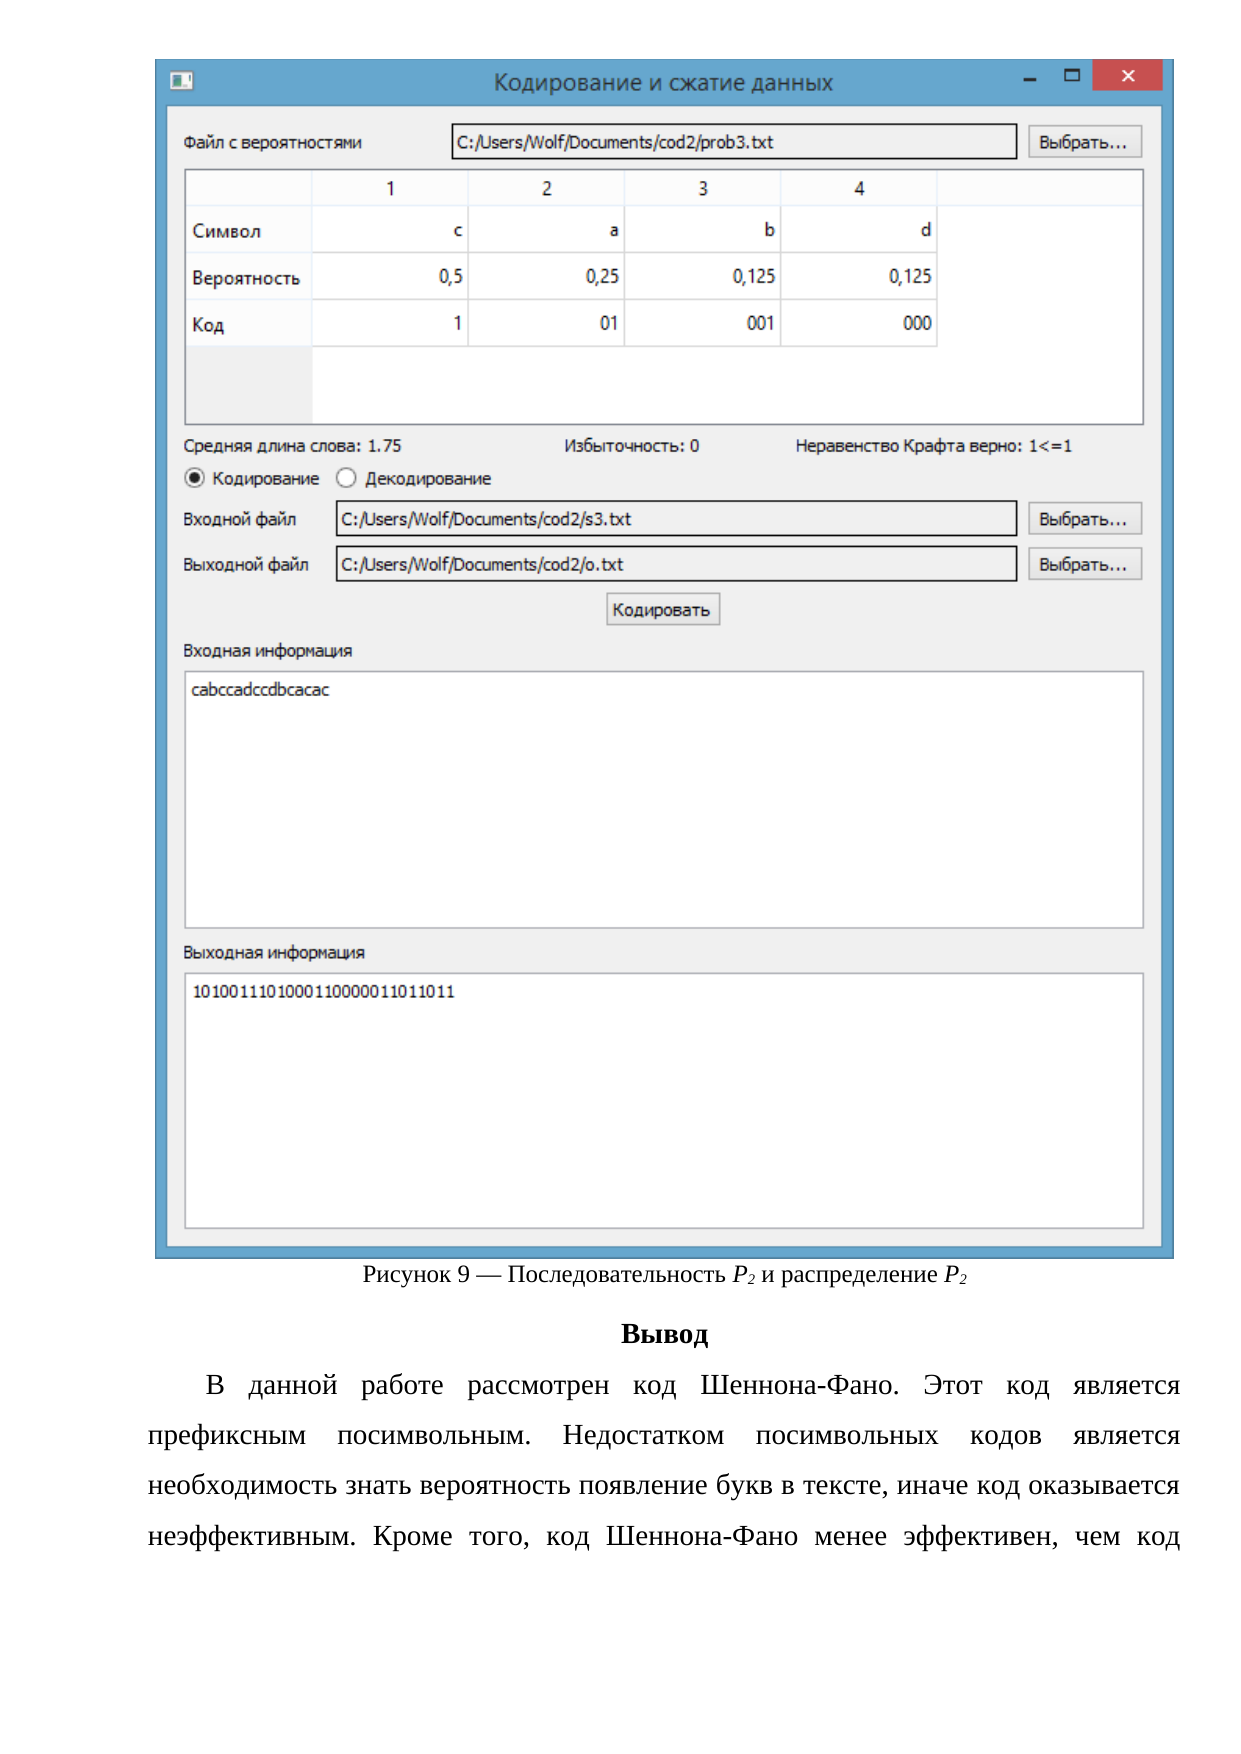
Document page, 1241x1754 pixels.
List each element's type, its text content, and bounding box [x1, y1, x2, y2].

subtitle Вывод [148, 1317, 1181, 1350]
text В данной работе рассмотрен код Шеннона-Фано. Этот код является префиксным посимвольным. Недостатком посимвольных кодов является необходимость знать вероятность появление букв в тексте, иначе код оказывается неэффективным. Кроме того, код Шеннона-Фано менее эффективен, чем код [148, 1367, 1181, 1551]
text Рисунок 9 — Последовательность P2 и распределение P2 [148, 1259, 1181, 1288]
picture [155, 59, 1174, 1259]
